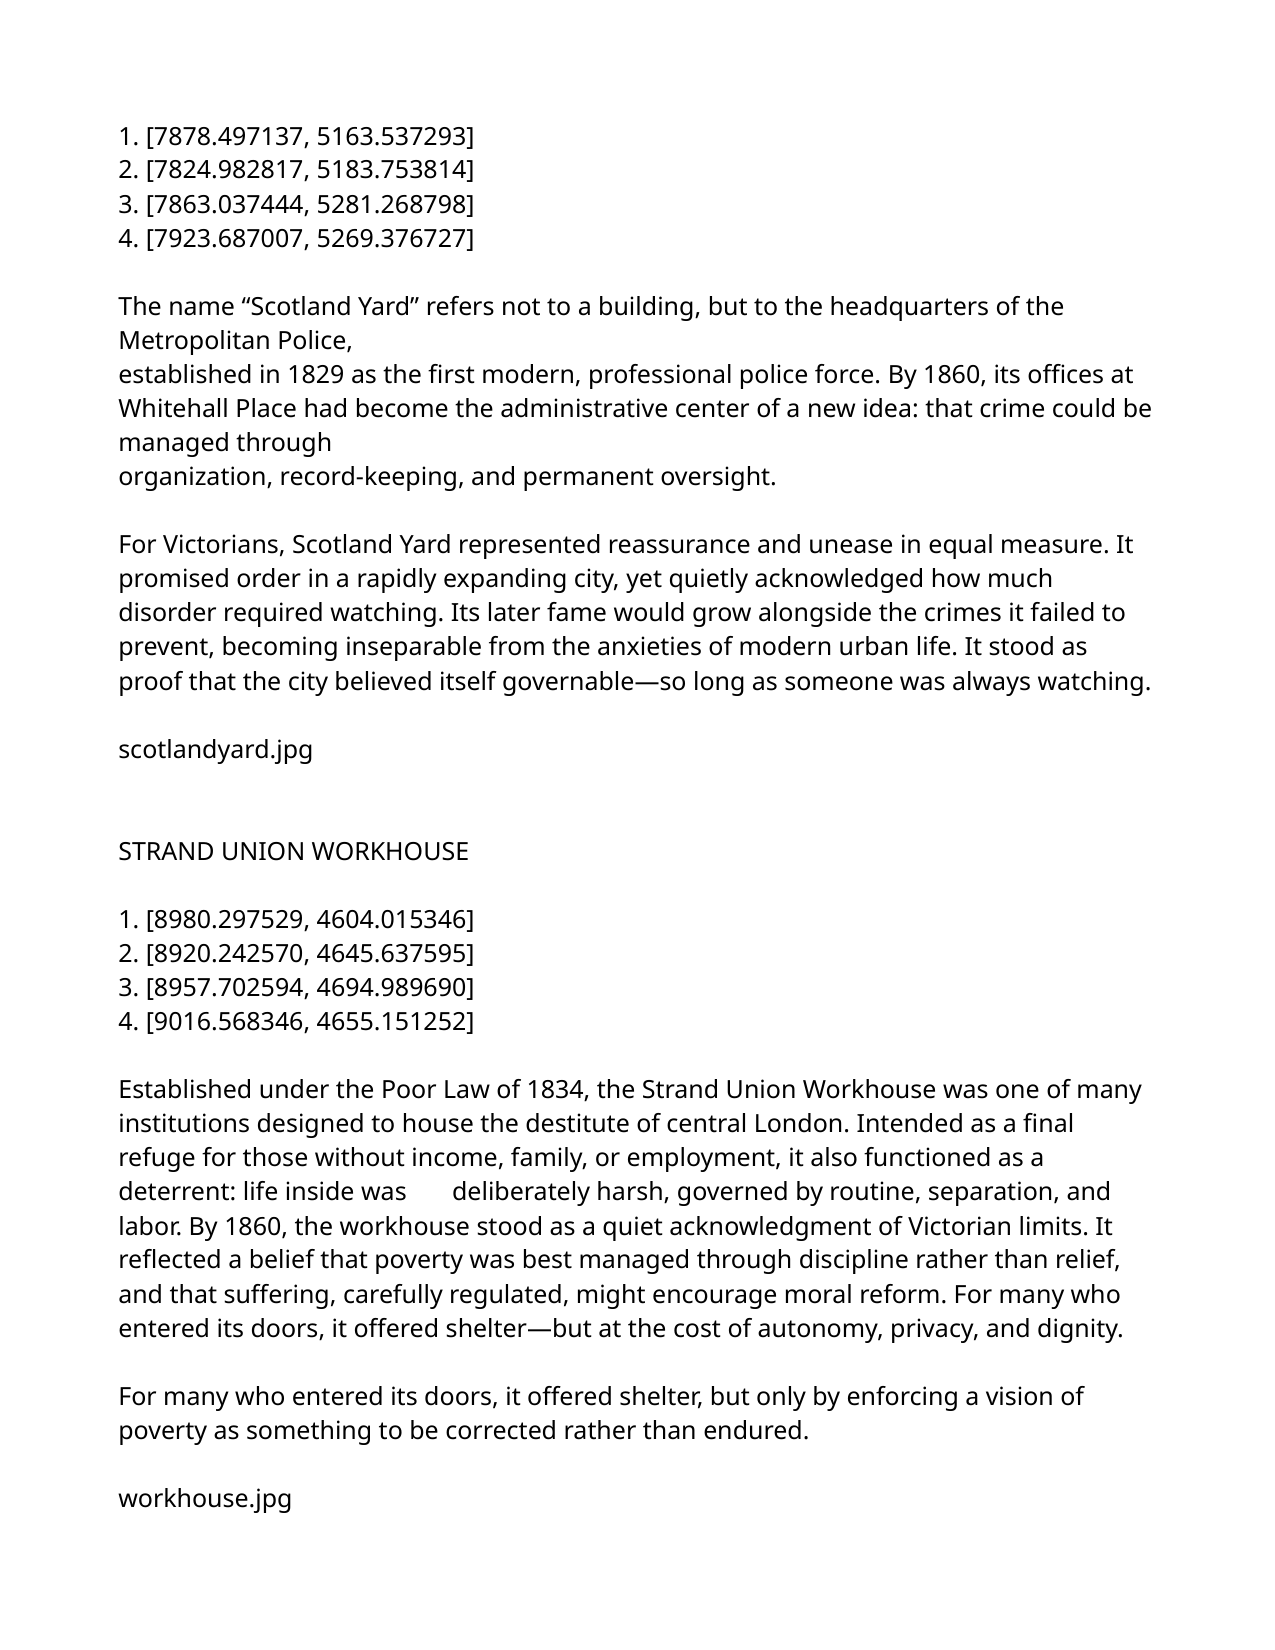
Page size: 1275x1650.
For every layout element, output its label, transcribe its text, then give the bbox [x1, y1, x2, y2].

text The name “Scotland Yard” refers not to a building, but to the headquarters of the Metropolitan Police, [118, 288, 1157, 357]
text organization, record-keeping, and permanent oversight. [118, 459, 1157, 493]
text 4. [9016.568346, 4655.151252] [118, 1004, 1157, 1072]
text 1. [8980.297529, 4604.015346] [118, 902, 1157, 936]
text scotlandyard.jpg [118, 731, 1157, 765]
text workhouse.jpg [118, 1481, 1157, 1515]
text For Victorians, Scotland Yard represented reassurance and unease in equal measure. It promised order in a rapidly expanding city, yet quietly acknowledged how much disorder required watching. Its later fame would grow alongside the crimes it failed to prevent, becoming inseparable from the anxieties of modern urban life. It stood as proof that the city believed itself governable—so long as someone was always watching. [118, 527, 1157, 697]
text 2. [8920.242570, 4645.637595] [118, 936, 1157, 970]
text 1. [7878.497137, 5163.537293] [118, 118, 1157, 152]
text For many who entered its doors, it offered shelter, but only by enforcing a vision of poverty as something to be corrected rather than endured. [118, 1378, 1157, 1447]
text Established under the Poor Law of 1834, the Strand Union Workhouse was one of many institutions designed to house the destitute of central London. Intended as a final refuge for those without income, family, or employment, it also functioned as a deterrent: life inside was deliberately harsh, governed by routine, separation, and labor. By 1860, the workhouse stood as a quiet acknowledgment of Victorian limits. It reflected a belief that poverty was best managed through discipline rather than relief, and that suffering, carefully regulated, might encourage moral reform. For many who entered its doors, it offered shelter—but at the cost of autonomy, privacy, and dignity. [118, 1072, 1157, 1344]
text 2. [7824.982817, 5183.753814] [118, 152, 1157, 186]
text 3. [8957.702594, 4694.989690] [118, 970, 1157, 1004]
text established in 1829 as the first modern, professional police force. By 1860, its offices at Whitehall Place had become the administrative center of a new idea: that crime could be managed through [118, 357, 1157, 459]
text STRAND UNION WORKHOUSE [118, 833, 1157, 867]
text 3. [7863.037444, 5281.268798] [118, 186, 1157, 220]
text 4. [7923.687007, 5269.376727] [118, 220, 1157, 254]
